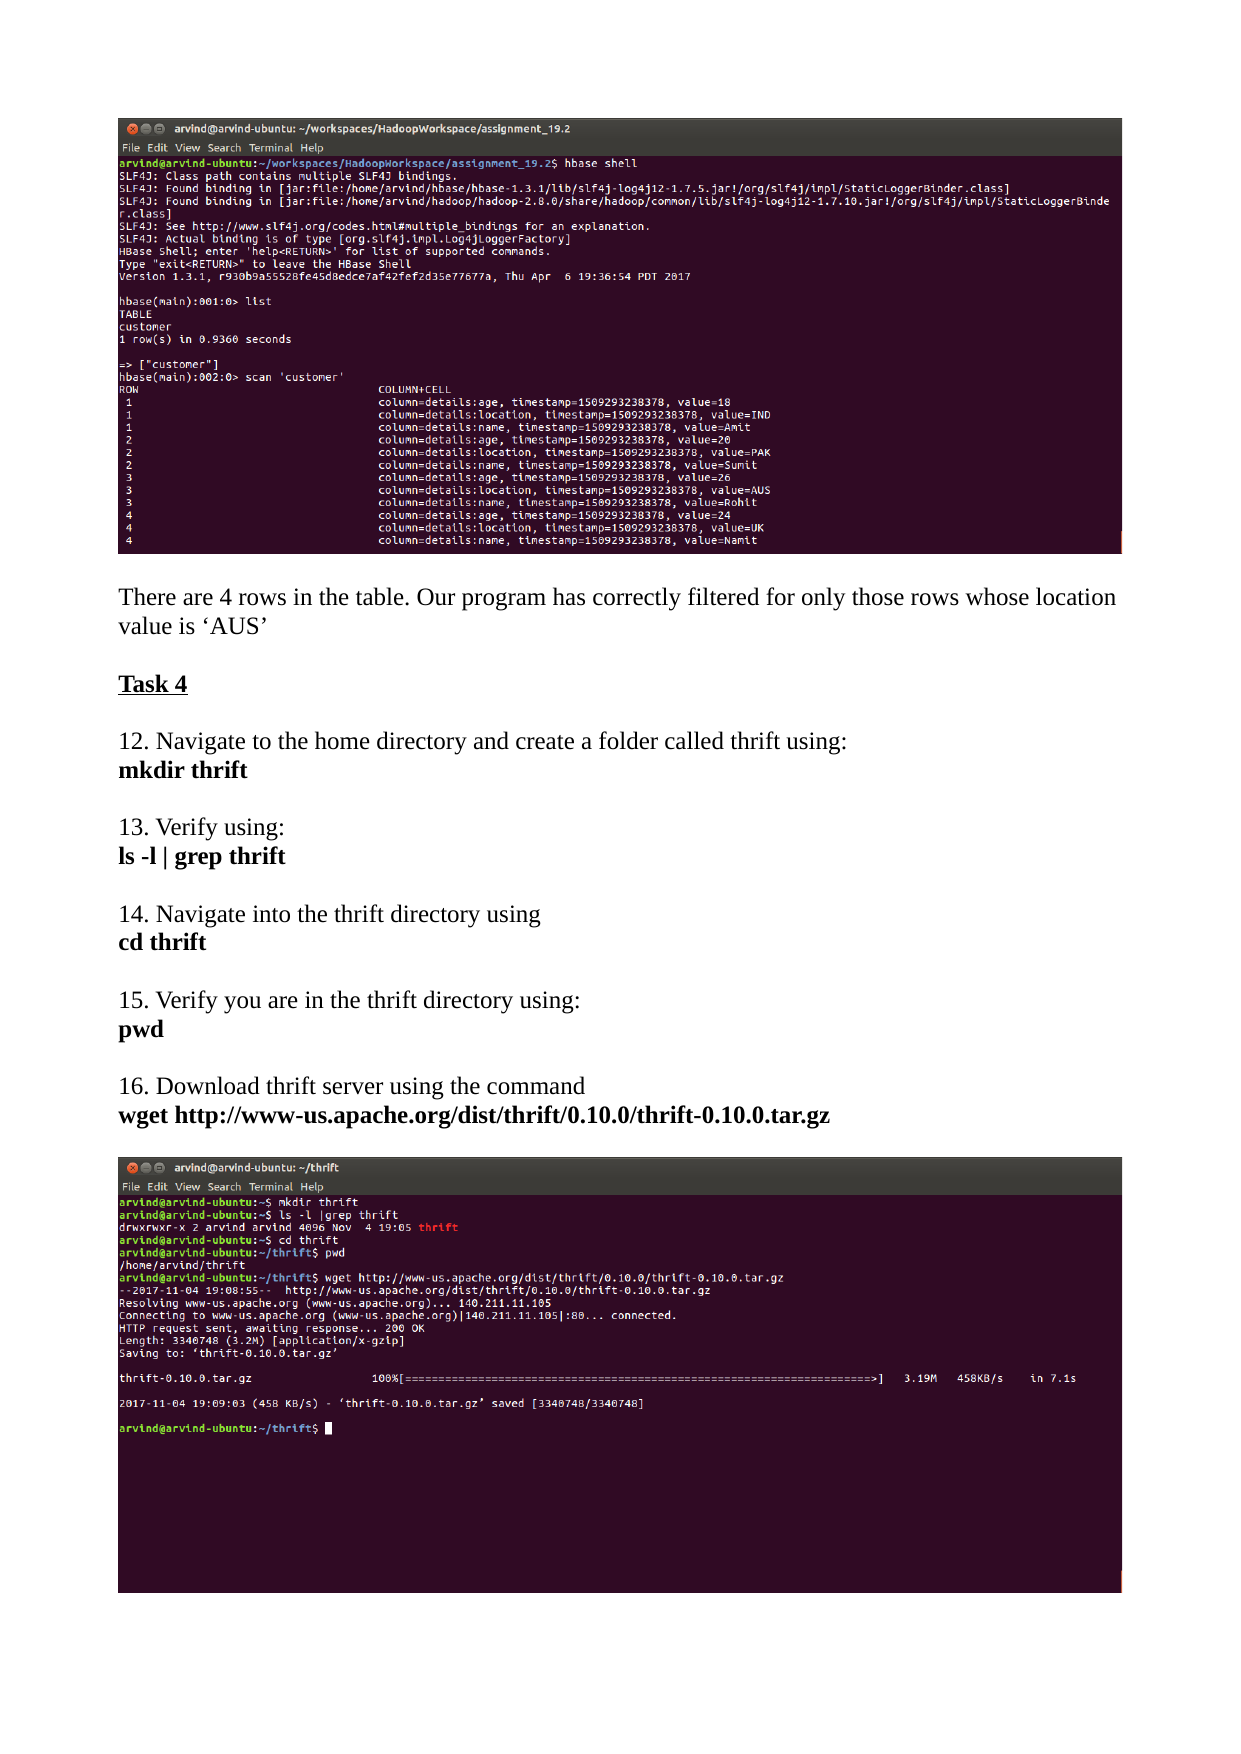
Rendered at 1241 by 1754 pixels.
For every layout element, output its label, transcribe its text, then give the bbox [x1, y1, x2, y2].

text 13. Verify using: [118, 812, 1122, 841]
text mkdir thrift [118, 755, 1122, 784]
text cd thrift [118, 927, 1122, 956]
text 12. Navigate to the home directory and create a folder called thrift using: [118, 726, 1122, 755]
text ls -l | grep thrift [118, 841, 1122, 870]
text wget http://www-us.apache.org/dist/thrift/0.10.0/thrift-0.10.0.tar.gz [118, 1100, 1122, 1129]
text pwd [118, 1014, 1122, 1042]
text 14. Navigate into the thrift directory using [118, 899, 1122, 927]
text 15. Verify you are in the thrift directory using: [118, 985, 1122, 1014]
text Task 4 [118, 669, 1122, 697]
text There are 4 rows in the table. Our program has correctly filtered for only those rows whose location value is ‘AUS’ [118, 582, 1122, 640]
text 16. Download thrift server using the command [118, 1071, 1122, 1100]
